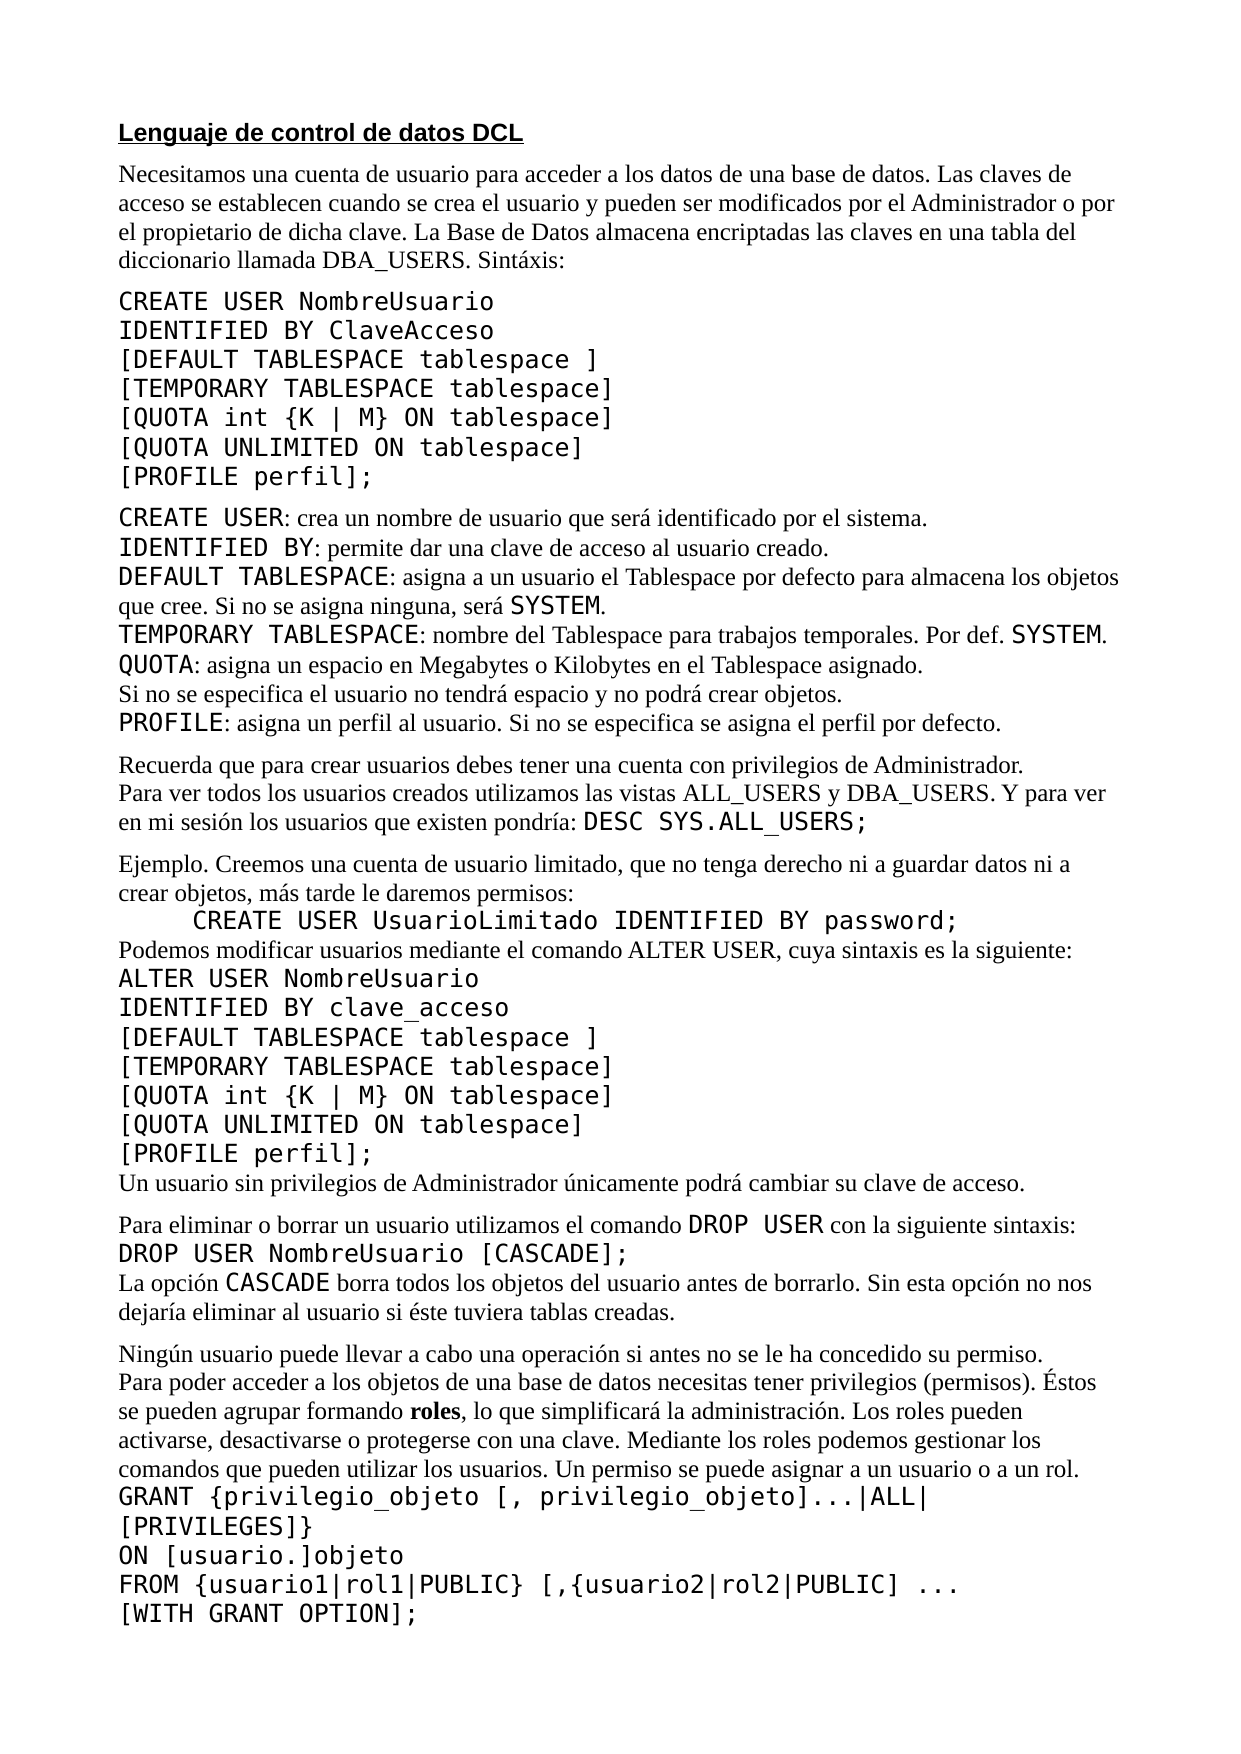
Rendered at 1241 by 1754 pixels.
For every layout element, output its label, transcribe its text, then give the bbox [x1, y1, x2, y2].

text Lenguaje de control de datos DCL [118, 118, 1122, 147]
text [TEMPORARY TABLESPACE tablespace] [118, 1052, 1122, 1081]
text [WITH GRANT OPTION]; [118, 1599, 1122, 1628]
text [PROFILE perfil]; [118, 1139, 1122, 1168]
text [QUOTA int {K | M} ON tablespace] [118, 1081, 1122, 1110]
text Si no se especifica el usuario no tendrá espacio y no podrá crear objetos. [118, 679, 1122, 708]
text Ningún usuario puede llevar a cabo una operación si antes no se le ha concedido su permiso. [118, 1339, 1122, 1367]
text PROFILE: asigna un perfil al usuario. Si no se especifica se asigna el perfil por defecto. [118, 708, 1122, 737]
text FROM {usuario1|rol1|PUBLIC} [,{usuario2|rol2|PUBLIC] ... [118, 1570, 1122, 1599]
text ON [usuario.]objeto [118, 1541, 1122, 1570]
text DROP USER NombreUsuario [CASCADE]; [118, 1239, 1122, 1268]
text [DEFAULT TABLESPACE tablespace ] [118, 345, 1122, 374]
text [QUOTA int {K | M} ON tablespace] [118, 403, 1122, 433]
text GRANT {privilegio_objeto [, privilegio_objeto]...|ALL|[PRIVILEGES]} [118, 1482, 1122, 1541]
text CREATE USER NombreUsuario [118, 287, 1122, 316]
text ALTER USER NombreUsuario [118, 964, 1122, 993]
text Para poder acceder a los objetos de una base de datos necesitas tener privilegios (permisos). Éstos se pueden agrupar formando roles, lo que simplificará la administración. Los roles pueden activarse, desactivarse o protegerse con una clave. Mediante los roles podemos gestionar los comandos que pueden utilizar los usuarios. Un permiso se puede asignar a un usuario o a un rol. [118, 1367, 1122, 1482]
text La opción CASCADE borra todos los objetos del usuario antes de borrarlo. Sin esta opción no nos dejaría eliminar al usuario si éste tuviera tablas creadas. [118, 1268, 1122, 1326]
text Para ver todos los usuarios creados utilizamos las vistas ALL_USERS y DBA_USERS. Y para ver en mi sesión los usuarios que existen pondría: DESC SYS.ALL_USERS; [118, 778, 1122, 836]
text TEMPORARY TABLESPACE: nombre del Tablespace para trabajos temporales. Por def. SYSTEM. [118, 621, 1122, 650]
text CREATE USER UsuarioLimitado IDENTIFIED BY password; [192, 906, 1122, 936]
text Para eliminar o borrar un usuario utilizamos el comando DROP USER con la siguiente sintaxis: [118, 1210, 1122, 1239]
text Necesitamos una cuenta de usuario para acceder a los datos de una base de datos. Las claves de acceso se establecen cuando se crea el usuario y pueden ser modificados por el Administrador o por el propietario de dicha clave. La Base de Datos almacena encriptadas las claves en una tabla del diccionario llamada DBA_USERS. Sintáxis: [118, 159, 1122, 274]
text Podemos modificar usuarios mediante el comando ALTER USER, cuya sintaxis es la siguiente: [118, 936, 1122, 964]
text IDENTIFIED BY ClaveAcceso [118, 316, 1122, 345]
text Ejemplo. Creemos una cuenta de usuario limitado, que no tenga derecho ni a guardar datos ni a crear objetos, más tarde le daremos permisos: [118, 849, 1122, 906]
text [DEFAULT TABLESPACE tablespace ] [118, 1023, 1122, 1052]
text [PROFILE perfil]; [118, 462, 1122, 491]
text [TEMPORARY TABLESPACE tablespace] [118, 374, 1122, 403]
text IDENTIFIED BY: permite dar una clave de acceso al usuario creado. [118, 533, 1122, 562]
text CREATE USER: crea un nombre de usuario que será identificado por el sistema. [118, 503, 1122, 533]
text QUOTA: asigna un espacio en Megabytes o Kilobytes en el Tablespace asignado. [118, 650, 1122, 679]
text DEFAULT TABLESPACE: asigna a un usuario el Tablespace por defecto para almacena los objetos que cree. Si no se asigna ninguna, será SYSTEM. [118, 562, 1122, 621]
text Un usuario sin privilegios de Administrador únicamente podrá cambiar su clave de acceso. [118, 1168, 1122, 1197]
text Recuerda que para crear usuarios debes tener una cuenta con privilegios de Administrador. [118, 750, 1122, 778]
text [QUOTA UNLIMITED ON tablespace] [118, 433, 1122, 462]
text IDENTIFIED BY clave_acceso [118, 993, 1122, 1023]
text [QUOTA UNLIMITED ON tablespace] [118, 1110, 1122, 1139]
